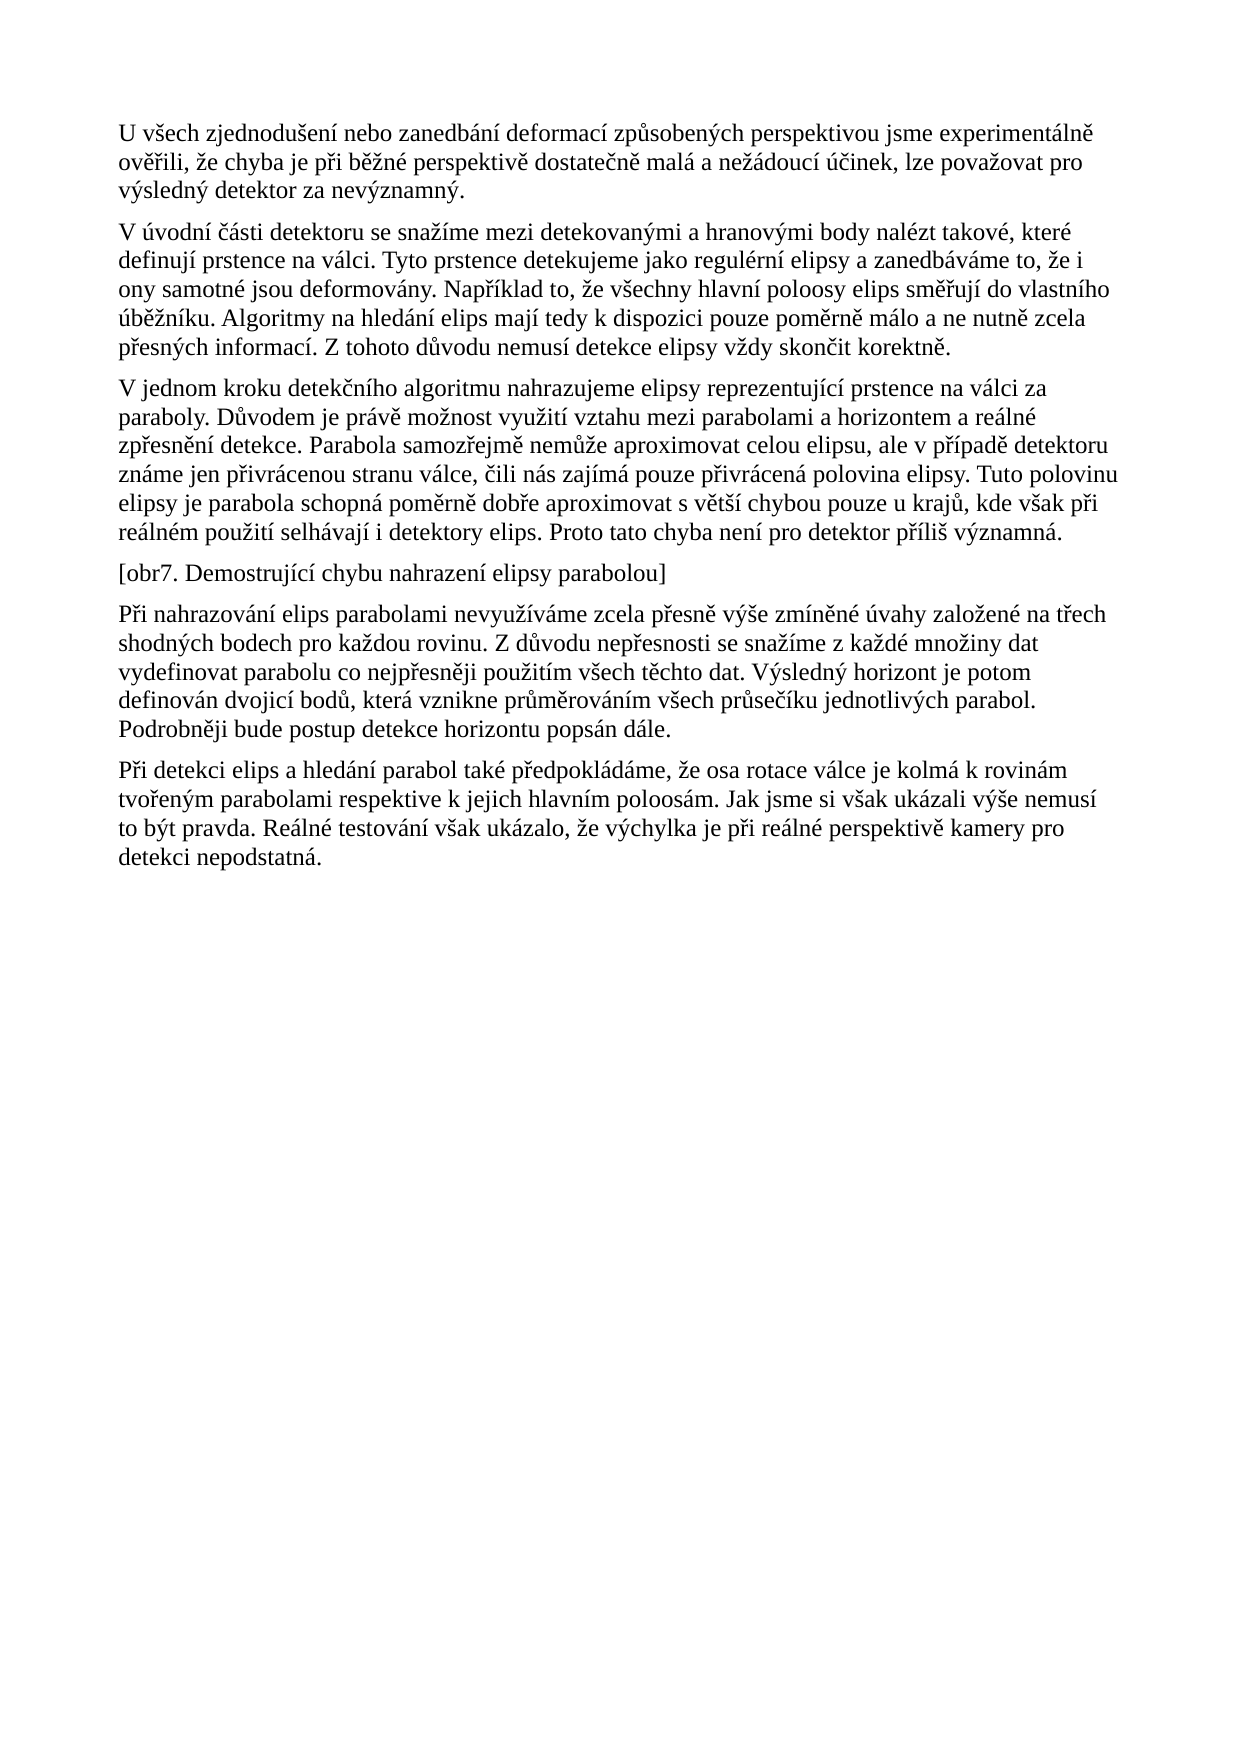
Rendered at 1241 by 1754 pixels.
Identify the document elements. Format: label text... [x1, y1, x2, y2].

text V jednom kroku detekčního algoritmu nahrazujeme elipsy reprezentující prstence na válci za paraboly. Důvodem je právě možnost využití vztahu mezi parabolami a horizontem a reálné zpřesnění detekce. Parabola samozřejmě nemůže aproximovat celou elipsu, ale v případě detektoru známe jen přivrácenou stranu válce, čili nás zajímá pouze přivrácená polovina elipsy. Tuto polovinu elipsy je parabola schopná poměrně dobře aproximovat s větší chybou pouze u krajů, kde však při reálném použití selhávají i detektory elips. Proto tato chyba není pro detektor příliš významná. [118, 373, 1122, 546]
text V úvodní části detektoru se snažíme mezi detekovanými a hranovými body nalézt takové, které definují prstence na válci. Tyto prstence detekujeme jako regulérní elipsy a zanedbáváme to, že i ony samotné jsou deformovány. Například to, že všechny hlavní poloosy elips směřují do vlastního úběžníku. Algoritmy na hledání elips mají tedy k dispozici pouze poměrně málo a ne nutně zcela přesných informací. Z tohoto důvodu nemusí detekce elipsy vždy skončit korektně. [118, 217, 1122, 361]
text [obr7. Demostrující chybu nahrazení elipsy parabolou] [118, 558, 1122, 587]
text Při detekci elips a hledání parabol také předpokládáme, že osa rotace válce je kolmá k rovinám tvořeným parabolami respektive k jejich hlavním poloosám. Jak jsme si však ukázali výše nemusí to být pravda. Reálné testování však ukázalo, že výchylka je při reálné perspektivě kamery pro detekci nepodstatná. [118, 756, 1122, 871]
text Při nahrazování elips parabolami nevyužíváme zcela přesně výše zmíněné úvahy založené na třech shodných bodech pro každou rovinu. Z důvodu nepřesnosti se snažíme z každé množiny dat vydefinovat parabolu co nejpřesněji použitím všech těchto dat. Výsledný horizont je potom definován dvojicí bodů, která vznikne průměrováním všech průsečíku jednotlivých parabol. Podrobněji bude postup detekce horizontu popsán dále. [118, 599, 1122, 743]
text U všech zjednodušení nebo zanedbání deformací způsobených perspektivou jsme experimentálně ověřili, že chyba je při běžné perspektivě dostatečně malá a nežádoucí účinek, lze považovat pro výsledný detektor za nevýznamný. [118, 118, 1122, 204]
